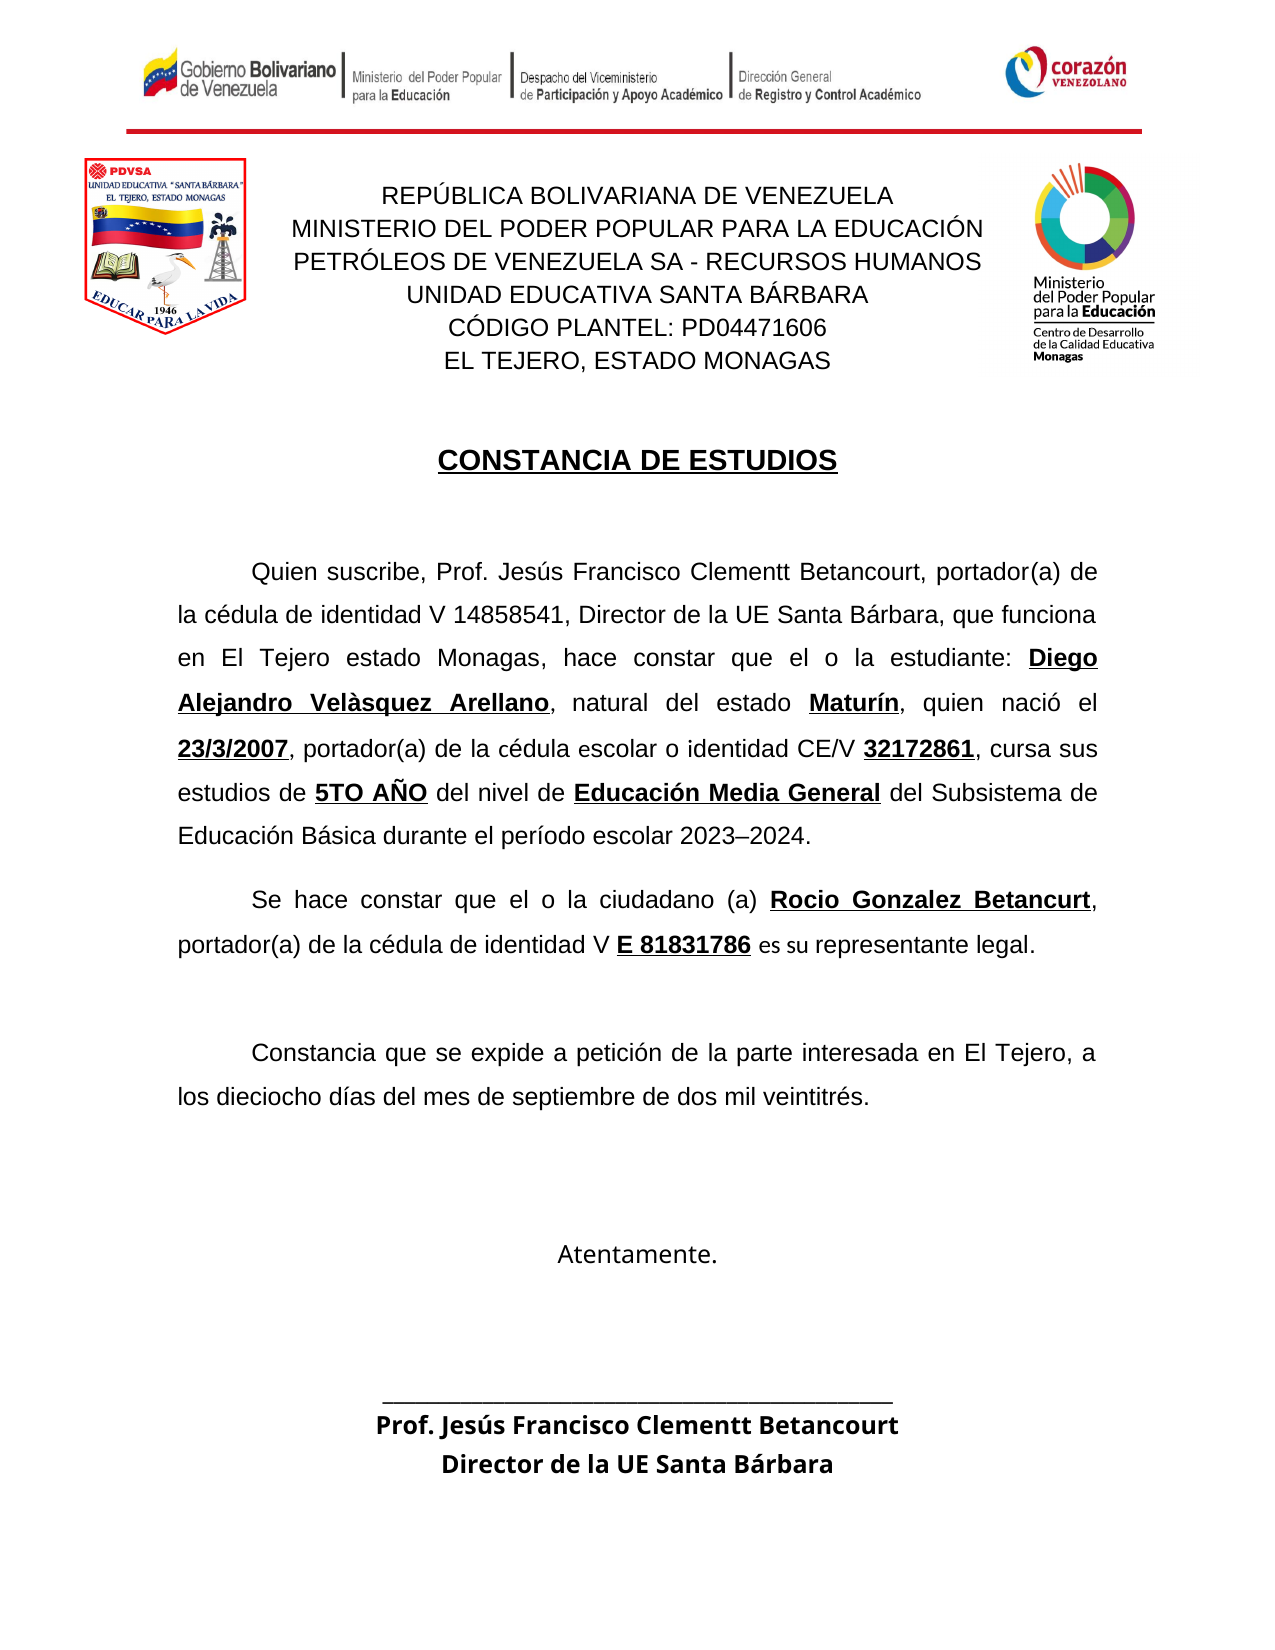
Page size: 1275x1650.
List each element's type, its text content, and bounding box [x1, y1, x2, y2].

text UNIDAD EDUCATIVA SANTA BÁRBARA [252, 280, 978, 308]
picture [126, 11, 1142, 134]
text Director de la UE Santa Bárbara [177, 1447, 1098, 1481]
picture [79, 158, 252, 335]
text Prof. Jesús Francisco Clementt Betancourt [177, 1407, 1098, 1441]
text CÓDIGO PLANTEL: PD04471606 [177, 313, 978, 341]
text Atentamente. [177, 1237, 1098, 1271]
text Constancia que se expide a petición de la parte interesada en El Tejero, a los dieciocho días del mes de septiembre de dos mil veintitrés. [177, 1038, 1098, 1110]
text Quien suscribe, Prof. Jesús Francisco Clementt Betancourt, portador(a) de la cédula de identidad V 14858541, Director de la UE Santa Bárbara, que funciona en El Tejero estado Monagas, hace constar que el o la estudiante: Diego Alejandro Velàsquez Arellano, natural del estado Maturín, quien nació el 23/3/2007, portador(a) de la cédula escolar o identidad CE/V 32172861, cursa sus estudios de 5TO AÑO del nivel de Educación Media General del Subsistema de Educación Básica durante el período escolar 2023–2024. [177, 557, 1098, 849]
subtitle CONSTANCIA DE ESTUDIOS [177, 443, 1098, 476]
subtitle REPÚBLICA BOLIVARIANA DE VENEZUELA [252, 181, 978, 209]
text EL TEJERO, ESTADO MONAGAS [177, 346, 978, 374]
picture [978, 153, 1200, 377]
subtitle PETRÓLEOS DE VENEZUELA SA - RECURSOS HUMANOS [252, 247, 978, 275]
text Se hace constar que el o la ciudadano (a) Rocio Gonzalez Betancurt, portador(a) de la cédula de identidad V E 81831786 es su representante legal. [177, 885, 1098, 959]
text ______________________________________________ [177, 1373, 1098, 1407]
subtitle MINISTERIO DEL PODER POPULAR PARA LA EDUCACIÓN [252, 214, 978, 242]
